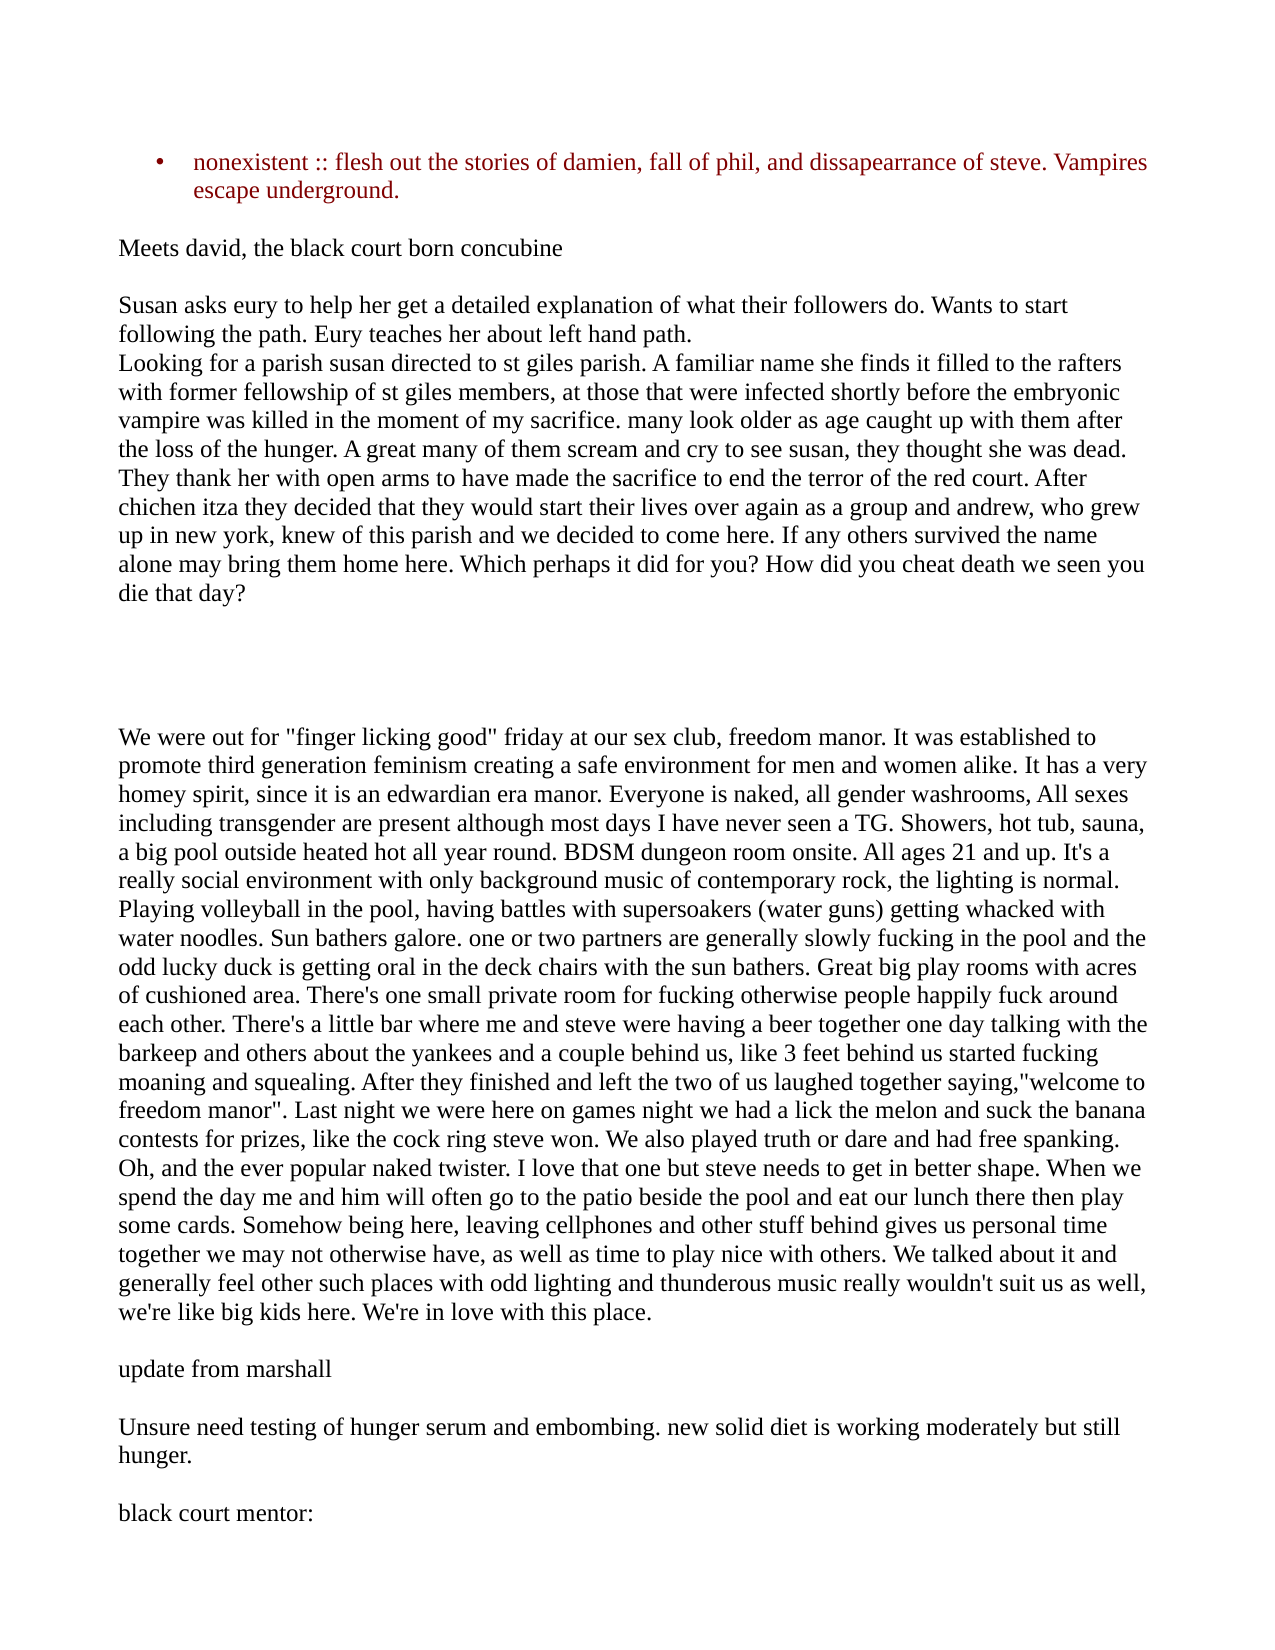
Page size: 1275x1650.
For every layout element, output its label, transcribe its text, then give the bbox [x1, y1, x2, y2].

text We were out for "finger licking good" friday at our sex club, freedom manor. It was established to promote third generation feminism creating a safe environment for men and women alike. It has a very homey spirit, since it is an edwardian era manor. Everyone is naked, all gender washrooms, All sexes including transgender are present although most days I have never seen a TG. Showers, hot tub, sauna, a big pool outside heated hot all year round. BDSM dungeon room onsite. All ages 21 and up. It's a really social environment with only background music of contemporary rock, the lighting is normal. Playing volleyball in the pool, having battles with supersoakers (water guns) getting whacked with water noodles. Sun bathers galore. one or two partners are generally slowly fucking in the pool and the odd lucky duck is getting oral in the deck chairs with the sun bathers. Great big play rooms with acres of cushioned area. There's one small private room for fucking otherwise people happily fuck around each other. There's a little bar where me and steve were having a beer together one day talking with the barkeep and others about the yankees and a couple behind us, like 3 feet behind us started fucking moaning and squealing. After they finished and left the two of us laughed together saying,"welcome to freedom manor". Last night we were here on games night we had a lick the melon and suck the banana contests for prizes, like the cock ring steve won. We also played truth or dare and had free spanking. Oh, and the ever popular naked twister. I love that one but steve needs to get in better shape. When we spend the day me and him will often go to the patio beside the pool and eat our lunch there then play some cards. Somehow being here, leaving cellphones and other stuff behind gives us personal time together we may not otherwise have, as well as time to play nice with others. We talked about it and generally feel other such places with odd lighting and thunderous music really wouldn't suit us as well, we're like big kids here. We're in love with this place. [118, 722, 1157, 1326]
text black court mentor: [118, 1498, 1157, 1527]
text Unsure need testing of hunger serum and embombing. new solid diet is working moderately but still hunger. [118, 1412, 1157, 1469]
text update from marshall [118, 1354, 1157, 1383]
text Susan asks eury to help her get a detailed explanation of what their followers do. Wants to start following the path. Eury teaches her about left hand path. [118, 291, 1157, 348]
text Looking for a parish susan directed to st giles parish. A familiar name she finds it filled to the rafters with former fellowship of st giles members, at those that were infected shortly before the embryonic vampire was killed in the moment of my sacrifice. many look older as age caught up with them after the loss of the hunger. A great many of them scream and cry to see susan, they thought she was dead. They thank her with open arms to have made the sacrifice to end the terror of the red court. After chichen itza they decided that they would start their lives over again as a group and andrew, who grew up in new york, knew of this parish and we decided to come here. If any others survived the name alone may bring them home here. Which perhaps it did for you? How did you cheat death we seen you die that day? [118, 348, 1157, 607]
text Meets david, the black court born concubine [118, 233, 1157, 262]
list nonexistent :: flesh out the stories of damien, fall of phil, and dissapearrance of steve. Vampires escape underground. [156, 147, 1157, 204]
